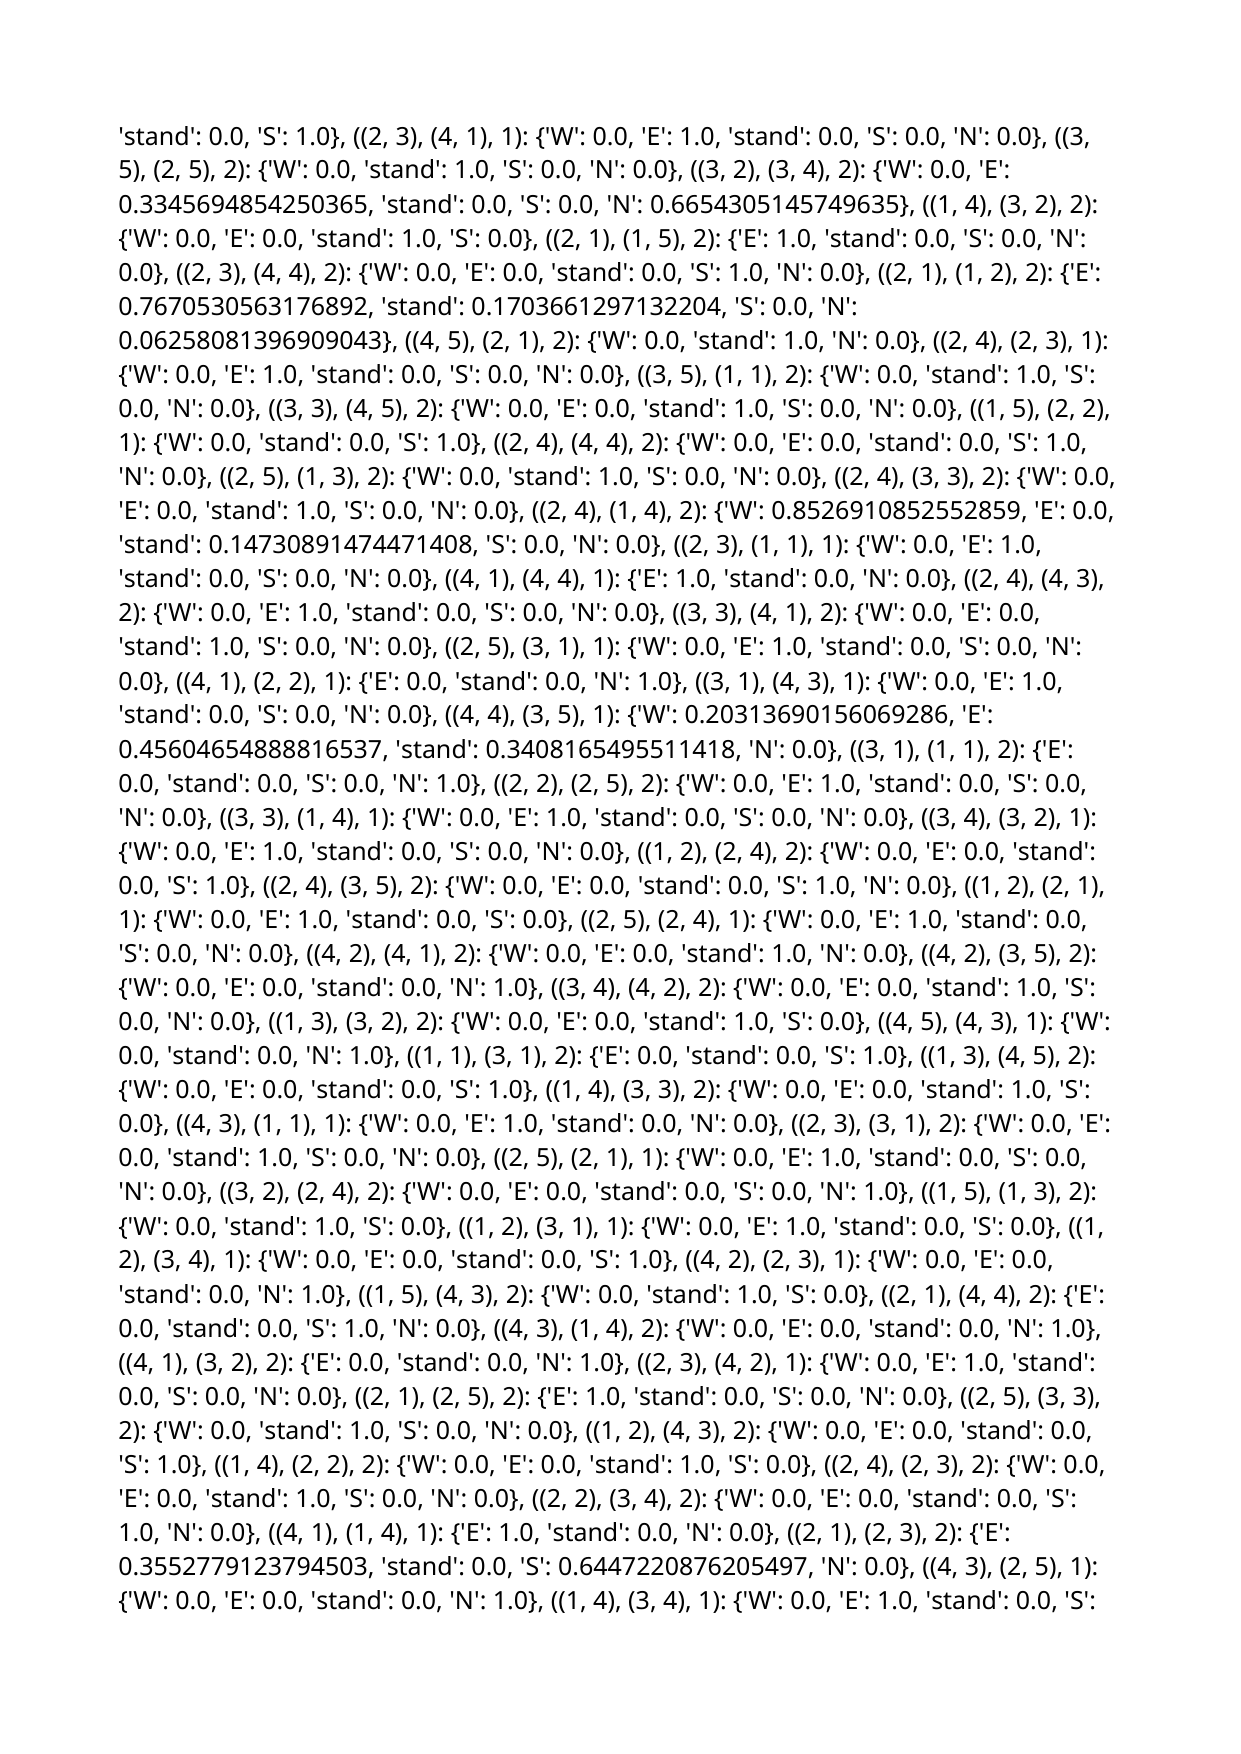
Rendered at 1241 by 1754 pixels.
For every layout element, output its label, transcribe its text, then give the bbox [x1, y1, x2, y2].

text 'stand': 0.0, 'S': 1.0}, ((2, 3), (4, 1), 1): {'W': 0.0, 'E': 1.0, 'stand': 0.0, 'S': 0.0, 'N': 0.0}, ((3, 5), (2, 5), 2): {'W': 0.0, 'stand': 1.0, 'S': 0.0, 'N': 0.0}, ((3, 2), (3, 4), 2): {'W': 0.0, 'E': 0.3345694854250365, 'stand': 0.0, 'S': 0.0, 'N': 0.6654305145749635}, ((1, 4), (3, 2), 2): {'W': 0.0, 'E': 0.0, 'stand': 1.0, 'S': 0.0}, ((2, 1), (1, 5), 2): {'E': 1.0, 'stand': 0.0, 'S': 0.0, 'N': 0.0}, ((2, 3), (4, 4), 2): {'W': 0.0, 'E': 0.0, 'stand': 0.0, 'S': 1.0, 'N': 0.0}, ((2, 1), (1, 2), 2): {'E': 0.7670530563176892, 'stand': 0.1703661297132204, 'S': 0.0, 'N': 0.06258081396909043}, ((4, 5), (2, 1), 2): {'W': 0.0, 'stand': 1.0, 'N': 0.0}, ((2, 4), (2, 3), 1): {'W': 0.0, 'E': 1.0, 'stand': 0.0, 'S': 0.0, 'N': 0.0}, ((3, 5), (1, 1), 2): {'W': 0.0, 'stand': 1.0, 'S': 0.0, 'N': 0.0}, ((3, 3), (4, 5), 2): {'W': 0.0, 'E': 0.0, 'stand': 1.0, 'S': 0.0, 'N': 0.0}, ((1, 5), (2, 2), 1): {'W': 0.0, 'stand': 0.0, 'S': 1.0}, ((2, 4), (4, 4), 2): {'W': 0.0, 'E': 0.0, 'stand': 0.0, 'S': 1.0, 'N': 0.0}, ((2, 5), (1, 3), 2): {'W': 0.0, 'stand': 1.0, 'S': 0.0, 'N': 0.0}, ((2, 4), (3, 3), 2): {'W': 0.0, 'E': 0.0, 'stand': 1.0, 'S': 0.0, 'N': 0.0}, ((2, 4), (1, 4), 2): {'W': 0.8526910852552859, 'E': 0.0, 'stand': 0.14730891474471408, 'S': 0.0, 'N': 0.0}, ((2, 3), (1, 1), 1): {'W': 0.0, 'E': 1.0, 'stand': 0.0, 'S': 0.0, 'N': 0.0}, ((4, 1), (4, 4), 1): {'E': 1.0, 'stand': 0.0, 'N': 0.0}, ((2, 4), (4, 3), 2): {'W': 0.0, 'E': 1.0, 'stand': 0.0, 'S': 0.0, 'N': 0.0}, ((3, 3), (4, 1), 2): {'W': 0.0, 'E': 0.0, 'stand': 1.0, 'S': 0.0, 'N': 0.0}, ((2, 5), (3, 1), 1): {'W': 0.0, 'E': 1.0, 'stand': 0.0, 'S': 0.0, 'N': 0.0}, ((4, 1), (2, 2), 1): {'E': 0.0, 'stand': 0.0, 'N': 1.0}, ((3, 1), (4, 3), 1): {'W': 0.0, 'E': 1.0, 'stand': 0.0, 'S': 0.0, 'N': 0.0}, ((4, 4), (3, 5), 1): {'W': 0.20313690156069286, 'E': 0.45604654888816537, 'stand': 0.3408165495511418, 'N': 0.0}, ((3, 1), (1, 1), 2): {'E': 0.0, 'stand': 0.0, 'S': 0.0, 'N': 1.0}, ((2, 2), (2, 5), 2): {'W': 0.0, 'E': 1.0, 'stand': 0.0, 'S': 0.0, 'N': 0.0}, ((3, 3), (1, 4), 1): {'W': 0.0, 'E': 1.0, 'stand': 0.0, 'S': 0.0, 'N': 0.0}, ((3, 4), (3, 2), 1): {'W': 0.0, 'E': 1.0, 'stand': 0.0, 'S': 0.0, 'N': 0.0}, ((1, 2), (2, 4), 2): {'W': 0.0, 'E': 0.0, 'stand': 0.0, 'S': 1.0}, ((2, 4), (3, 5), 2): {'W': 0.0, 'E': 0.0, 'stand': 0.0, 'S': 1.0, 'N': 0.0}, ((1, 2), (2, 1), 1): {'W': 0.0, 'E': 1.0, 'stand': 0.0, 'S': 0.0}, ((2, 5), (2, 4), 1): {'W': 0.0, 'E': 1.0, 'stand': 0.0, 'S': 0.0, 'N': 0.0}, ((4, 2), (4, 1), 2): {'W': 0.0, 'E': 0.0, 'stand': 1.0, 'N': 0.0}, ((4, 2), (3, 5), 2): {'W': 0.0, 'E': 0.0, 'stand': 0.0, 'N': 1.0}, ((3, 4), (4, 2), 2): {'W': 0.0, 'E': 0.0, 'stand': 1.0, 'S': 0.0, 'N': 0.0}, ((1, 3), (3, 2), 2): {'W': 0.0, 'E': 0.0, 'stand': 1.0, 'S': 0.0}, ((4, 5), (4, 3), 1): {'W': 0.0, 'stand': 0.0, 'N': 1.0}, ((1, 1), (3, 1), 2): {'E': 0.0, 'stand': 0.0, 'S': 1.0}, ((1, 3), (4, 5), 2): {'W': 0.0, 'E': 0.0, 'stand': 0.0, 'S': 1.0}, ((1, 4), (3, 3), 2): {'W': 0.0, 'E': 0.0, 'stand': 1.0, 'S': 0.0}, ((4, 3), (1, 1), 1): {'W': 0.0, 'E': 1.0, 'stand': 0.0, 'N': 0.0}, ((2, 3), (3, 1), 2): {'W': 0.0, 'E': 0.0, 'stand': 1.0, 'S': 0.0, 'N': 0.0}, ((2, 5), (2, 1), 1): {'W': 0.0, 'E': 1.0, 'stand': 0.0, 'S': 0.0, 'N': 0.0}, ((3, 2), (2, 4), 2): {'W': 0.0, 'E': 0.0, 'stand': 0.0, 'S': 0.0, 'N': 1.0}, ((1, 5), (1, 3), 2): {'W': 0.0, 'stand': 1.0, 'S': 0.0}, ((1, 2), (3, 1), 1): {'W': 0.0, 'E': 1.0, 'stand': 0.0, 'S': 0.0}, ((1, 2), (3, 4), 1): {'W': 0.0, 'E': 0.0, 'stand': 0.0, 'S': 1.0}, ((4, 2), (2, 3), 1): {'W': 0.0, 'E': 0.0, 'stand': 0.0, 'N': 1.0}, ((1, 5), (4, 3), 2): {'W': 0.0, 'stand': 1.0, 'S': 0.0}, ((2, 1), (4, 4), 2): {'E': 0.0, 'stand': 0.0, 'S': 1.0, 'N': 0.0}, ((4, 3), (1, 4), 2): {'W': 0.0, 'E': 0.0, 'stand': 0.0, 'N': 1.0}, ((4, 1), (3, 2), 2): {'E': 0.0, 'stand': 0.0, 'N': 1.0}, ((2, 3), (4, 2), 1): {'W': 0.0, 'E': 1.0, 'stand': 0.0, 'S': 0.0, 'N': 0.0}, ((2, 1), (2, 5), 2): {'E': 1.0, 'stand': 0.0, 'S': 0.0, 'N': 0.0}, ((2, 5), (3, 3), 2): {'W': 0.0, 'stand': 1.0, 'S': 0.0, 'N': 0.0}, ((1, 2), (4, 3), 2): {'W': 0.0, 'E': 0.0, 'stand': 0.0, 'S': 1.0}, ((1, 4), (2, 2), 2): {'W': 0.0, 'E': 0.0, 'stand': 1.0, 'S': 0.0}, ((2, 4), (2, 3), 2): {'W': 0.0, 'E': 0.0, 'stand': 1.0, 'S': 0.0, 'N': 0.0}, ((2, 2), (3, 4), 2): {'W': 0.0, 'E': 0.0, 'stand': 0.0, 'S': 1.0, 'N': 0.0}, ((4, 1), (1, 4), 1): {'E': 1.0, 'stand': 0.0, 'N': 0.0}, ((2, 1), (2, 3), 2): {'E': 0.3552779123794503, 'stand': 0.0, 'S': 0.6447220876205497, 'N': 0.0}, ((4, 3), (2, 5), 1): {'W': 0.0, 'E': 0.0, 'stand': 0.0, 'N': 1.0}, ((1, 4), (3, 4), 1): {'W': 0.0, 'E': 1.0, 'stand': 0.0, 'S': [118, 118, 1122, 1617]
